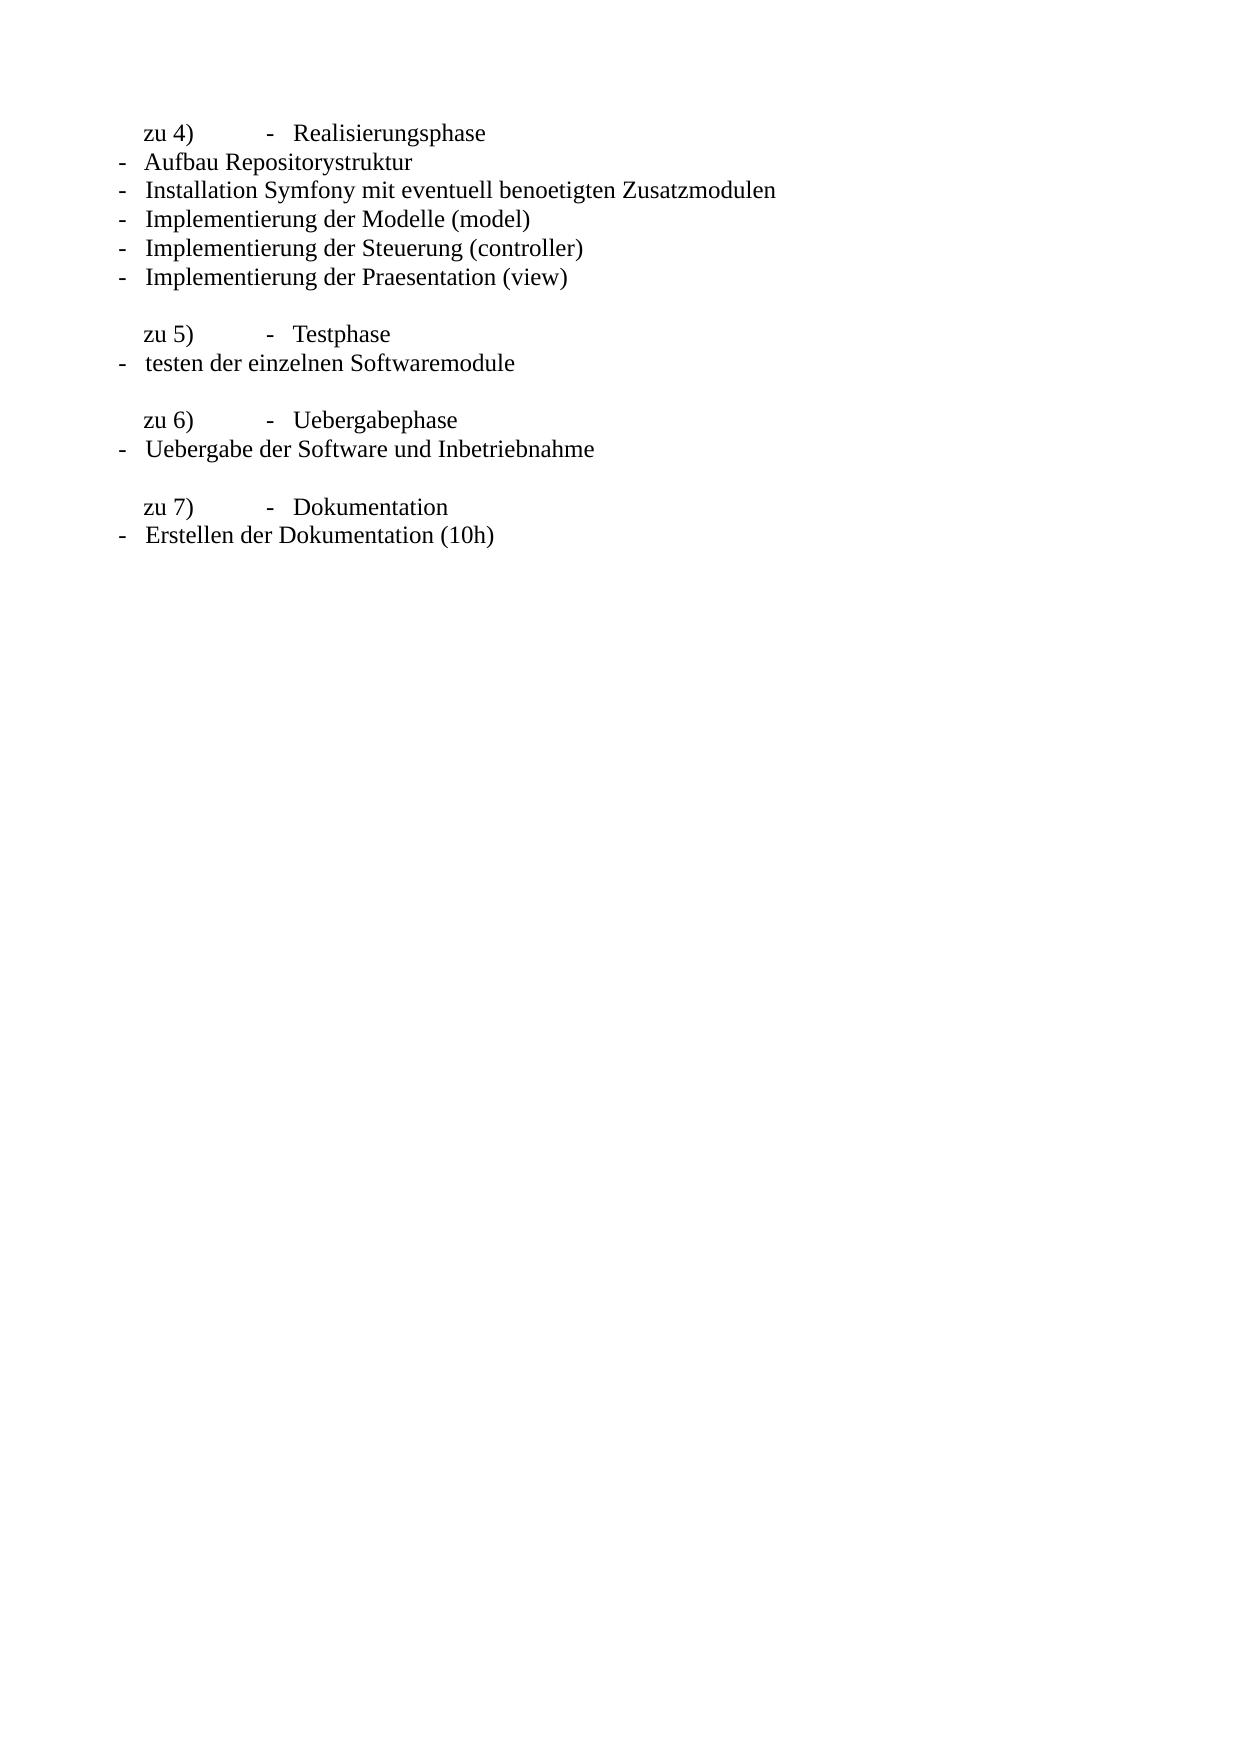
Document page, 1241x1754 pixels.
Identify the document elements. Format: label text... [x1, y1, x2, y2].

text - Erstellen der Dokumentation (10h) [118, 521, 1122, 549]
text zu 5) - Testphase [118, 319, 1122, 348]
text - Aufbau Repositorystruktur [118, 147, 1122, 176]
text zu 6) - Uebergabephase [118, 406, 1122, 434]
text zu 4) - Realisierungsphase [118, 118, 1122, 147]
text - testen der einzelnen Softwaremodule [118, 348, 1122, 377]
text - Implementierung der Steuerung (controller) [118, 233, 1122, 262]
text - Implementierung der Modelle (model) [118, 204, 1122, 233]
text - Implementierung der Praesentation (view) [118, 262, 1122, 291]
text - Uebergabe der Software und Inbetriebnahme [118, 434, 1122, 463]
text - Installation Symfony mit eventuell benoetigten Zusatzmodulen [118, 176, 1122, 204]
text zu 7) - Dokumentation [118, 492, 1122, 521]
